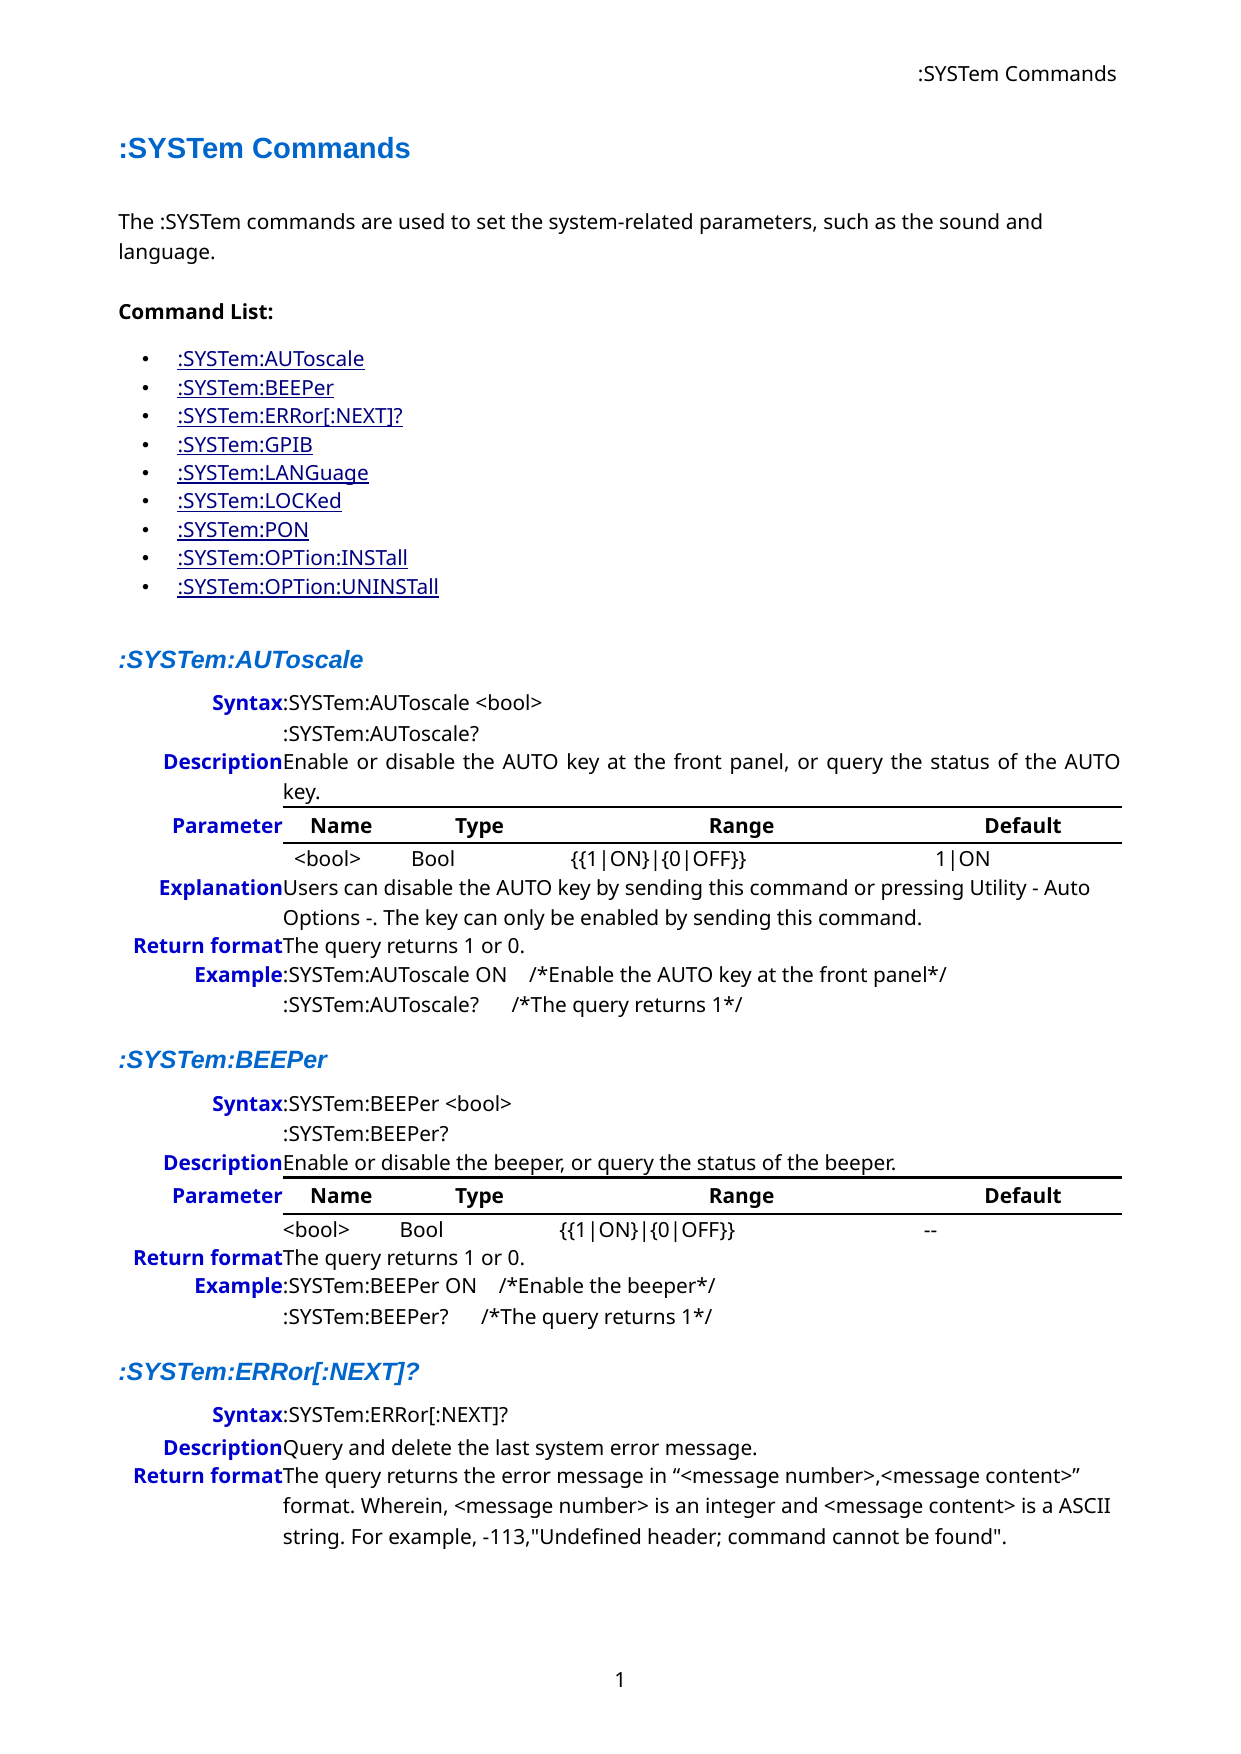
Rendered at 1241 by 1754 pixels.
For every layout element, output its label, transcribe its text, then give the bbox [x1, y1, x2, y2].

table_cell [118, 1213, 283, 1243]
table_cell <bool> [283, 844, 399, 873]
table_cell Explanation [118, 873, 283, 932]
list :SYSTem:GPIB [142, 430, 1110, 458]
table_cell Default [924, 808, 1122, 842]
table_cell Enable or disable the AUTO key at the front panel, or query the status of the AUTO key. [283, 747, 1122, 806]
list :SYSTem:PON [142, 515, 1110, 543]
table_cell Name [283, 1179, 399, 1213]
subtitle :SYSTem:ERRor[:NEXT]? [118, 1357, 1122, 1386]
table_header :SYSTem:AUToscale <bool> :SYSTem:AUToscale? [283, 688, 1122, 747]
table_cell :SYSTem:BEEPer ON /*Enable the beeper*/ :SYSTem:BEEPer? /*The query returns 1*/ [283, 1272, 1122, 1331]
text Command List: [118, 297, 1117, 325]
table_cell Default [924, 1179, 1122, 1213]
table_cell Range [559, 1179, 924, 1213]
table_cell The query returns 1 or 0. [283, 932, 1122, 960]
table_cell :SYSTem:AUToscale ON /*Enable the AUTO key at the front panel*/ :SYSTem:AUToscale? /*The query returns 1*/ [283, 960, 1122, 1019]
table_cell The query returns the error message in “<message number>,<message content>” format. Wherein, <message number> is an integer and <message content> is a ASCII string. For example, -113,"Undefined header; command cannot be found". [283, 1461, 1122, 1550]
list :SYSTem:OPTion:UNINSTall [142, 572, 1110, 600]
table_cell Enable or disable the beeper, or query the status of the beeper. [283, 1148, 1122, 1176]
table_cell Type [399, 1179, 559, 1213]
subtitle :SYSTem Commands [118, 131, 1122, 165]
text The :SYSTem commands are used to set the system-related parameters, such as the sound and language. [118, 207, 1117, 265]
table_cell Example [118, 1272, 283, 1331]
table_cell Parameter [118, 1176, 283, 1213]
subtitle :SYSTem:BEEPer [118, 1046, 1122, 1074]
table_cell Return format [118, 1461, 283, 1550]
table_header :SYSTem:ERRor[:NEXT]? [283, 1401, 1122, 1433]
table_cell Description [118, 747, 283, 806]
table_cell Query and delete the last system error message. [283, 1433, 1122, 1461]
table_cell {{1|ON}|{0|OFF}} [559, 844, 924, 873]
table_cell Bool [399, 844, 559, 873]
table_cell 1|ON [924, 844, 1122, 873]
list :SYSTem:ERRor[:NEXT]? [142, 401, 1110, 430]
table_cell {{1|ON}|{0|OFF}} [559, 1215, 924, 1243]
table_cell Parameter [118, 806, 283, 842]
table_cell <bool> [283, 1215, 399, 1243]
table_cell Description [118, 1148, 283, 1176]
table_cell Return format [118, 932, 283, 960]
table_cell Type [399, 808, 559, 842]
subtitle :SYSTem:AUToscale [118, 645, 1122, 673]
table_header Syntax [118, 688, 283, 747]
table_cell Bool [399, 1215, 559, 1243]
list :SYSTem:AUToscale [142, 344, 1110, 373]
table_cell Example [118, 960, 283, 1019]
table_header :SYSTem:BEEPer <bool> :SYSTem:BEEPer? [283, 1089, 1122, 1148]
table_cell Range [559, 808, 924, 842]
list :SYSTem:LANGuage [142, 458, 1110, 487]
table_cell The query returns 1 or 0. [283, 1243, 1122, 1272]
list :SYSTem:LOCKed [142, 487, 1110, 515]
table_cell Description [118, 1433, 283, 1461]
table_cell [118, 842, 283, 873]
table_cell Name [283, 808, 399, 842]
table_header Syntax [118, 1401, 283, 1433]
table_cell Users can disable the AUTO key by sending this command or pressing Utility - Auto Options -. The key can only be enabled by sending this command. [283, 873, 1122, 932]
list :SYSTem:BEEPer [142, 373, 1110, 401]
table_header Syntax [118, 1089, 283, 1148]
table_cell -- [924, 1215, 1122, 1243]
list :SYSTem:OPTion:INSTall [142, 543, 1110, 572]
table_cell Return format [118, 1243, 283, 1272]
